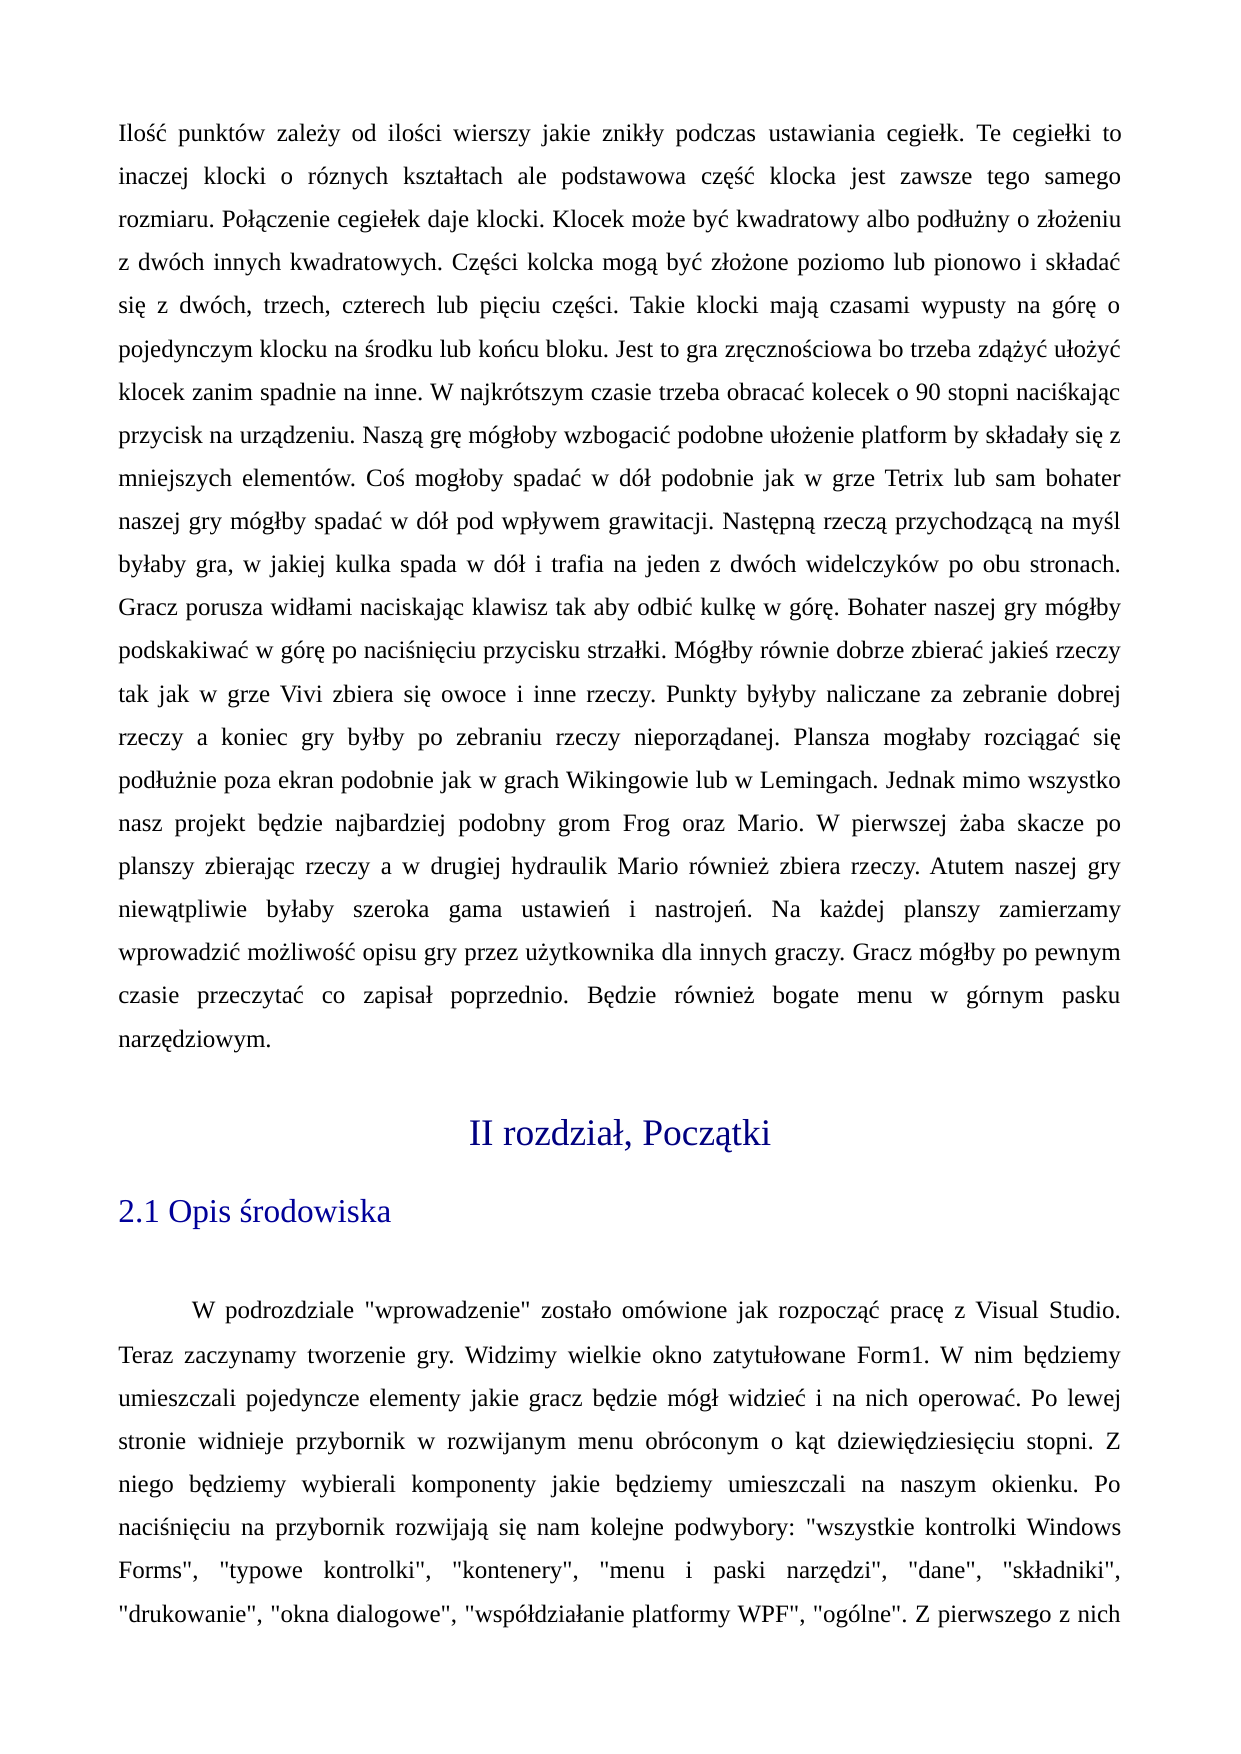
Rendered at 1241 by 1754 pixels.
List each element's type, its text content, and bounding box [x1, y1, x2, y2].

text 2.1 Opis środowiska [118, 1191, 1122, 1230]
text W podrozdziale "wprowadzenie" zostało omówione jak rozpocząć pracę z Visual Studio. Teraz zaczynamy tworzenie gry. Widzimy wielkie okno zatytułowane Form1. W nim będziemy umieszczali pojedyncze elementy jakie gracz będzie mógł widzieć i na nich operować. Po lewej stronie widnieje przybornik w rozwijanym menu obróconym o kąt dziewiędziesięciu stopni. Z niego będziemy wybierali komponenty jakie będziemy umieszczali na naszym okienku. Po naciśnięciu na przybornik rozwijają się nam kolejne podwybory: "wszystkie kontrolki Windows Forms", "typowe kontrolki", "kontenery", "menu i paski narzędzi", "dane", "składniki", "drukowanie", "okna dialogowe", "współdziałanie platformy WPF", "ogólne". Z pierwszego z nich [118, 1287, 1122, 1627]
text Ilość punktów zależy od ilości wierszy jakie znikły podczas ustawiania cegiełk. Te cegiełki to inaczej klocki o róznych kształtach ale podstawowa część klocka jest zawsze tego samego rozmiaru. Połączenie cegiełek daje klocki. Klocek może być kwadratowy albo podłużny o złożeniu z dwóch innych kwadratowych. Części kolcka mogą być złożone poziomo lub pionowo i składać się z dwóch, trzech, czterech lub pięciu części. Takie klocki mają czasami wypusty na górę o pojedynczym klocku na środku lub końcu bloku. Jest to gra zręcznościowa bo trzeba zdążyć ułożyć klocek zanim spadnie na inne. W najkrótszym czasie trzeba obracać kolecek o 90 stopni naciśkając przycisk na urządzeniu. Naszą grę mógłoby wzbogacić podobne ułożenie platform by składały się z mniejszych elementów. Coś mogłoby spadać w dół podobnie jak w grze Tetrix lub sam bohater naszej gry mógłby spadać w dół pod wpływem grawitacji. Następną rzeczą przychodzącą na myśl byłaby gra, w jakiej kulka spada w dół i trafia na jeden z dwóch widelczyków po obu stronach. Gracz porusza widłami naciskając klawisz tak aby odbić kulkę w górę. Bohater naszej gry mógłby podskakiwać w górę po naciśnięciu przycisku strzałki. Mógłby równie dobrze zbierać jakieś rzeczy tak jak w grze Vivi zbiera się owoce i inne rzeczy. Punkty byłyby naliczane za zebranie dobrej rzeczy a koniec gry byłby po zebraniu rzeczy nieporządanej. Plansza mogłaby rozciągać się podłużnie poza ekran podobnie jak w grach Wikingowie lub w Lemingach. Jednak mimo wszystko nasz projekt będzie najbardziej podobny grom Frog oraz Mario. W pierwszej żaba skacze po planszy zbierając rzeczy a w drugiej hydraulik Mario również zbiera rzeczy. Atutem naszej gry niewątpliwie byłaby szeroka gama ustawień i nastrojeń. Na każdej planszy zamierzamy wprowadzić możliwość opisu gry przez użytkownika dla innych graczy. Gracz mógłby po pewnym czasie przeczytać co zapisał poprzednio. Będzie również bogate menu w górnym pasku narzędziowym. [118, 118, 1122, 1052]
text II rozdział, Początki [118, 1110, 1122, 1153]
